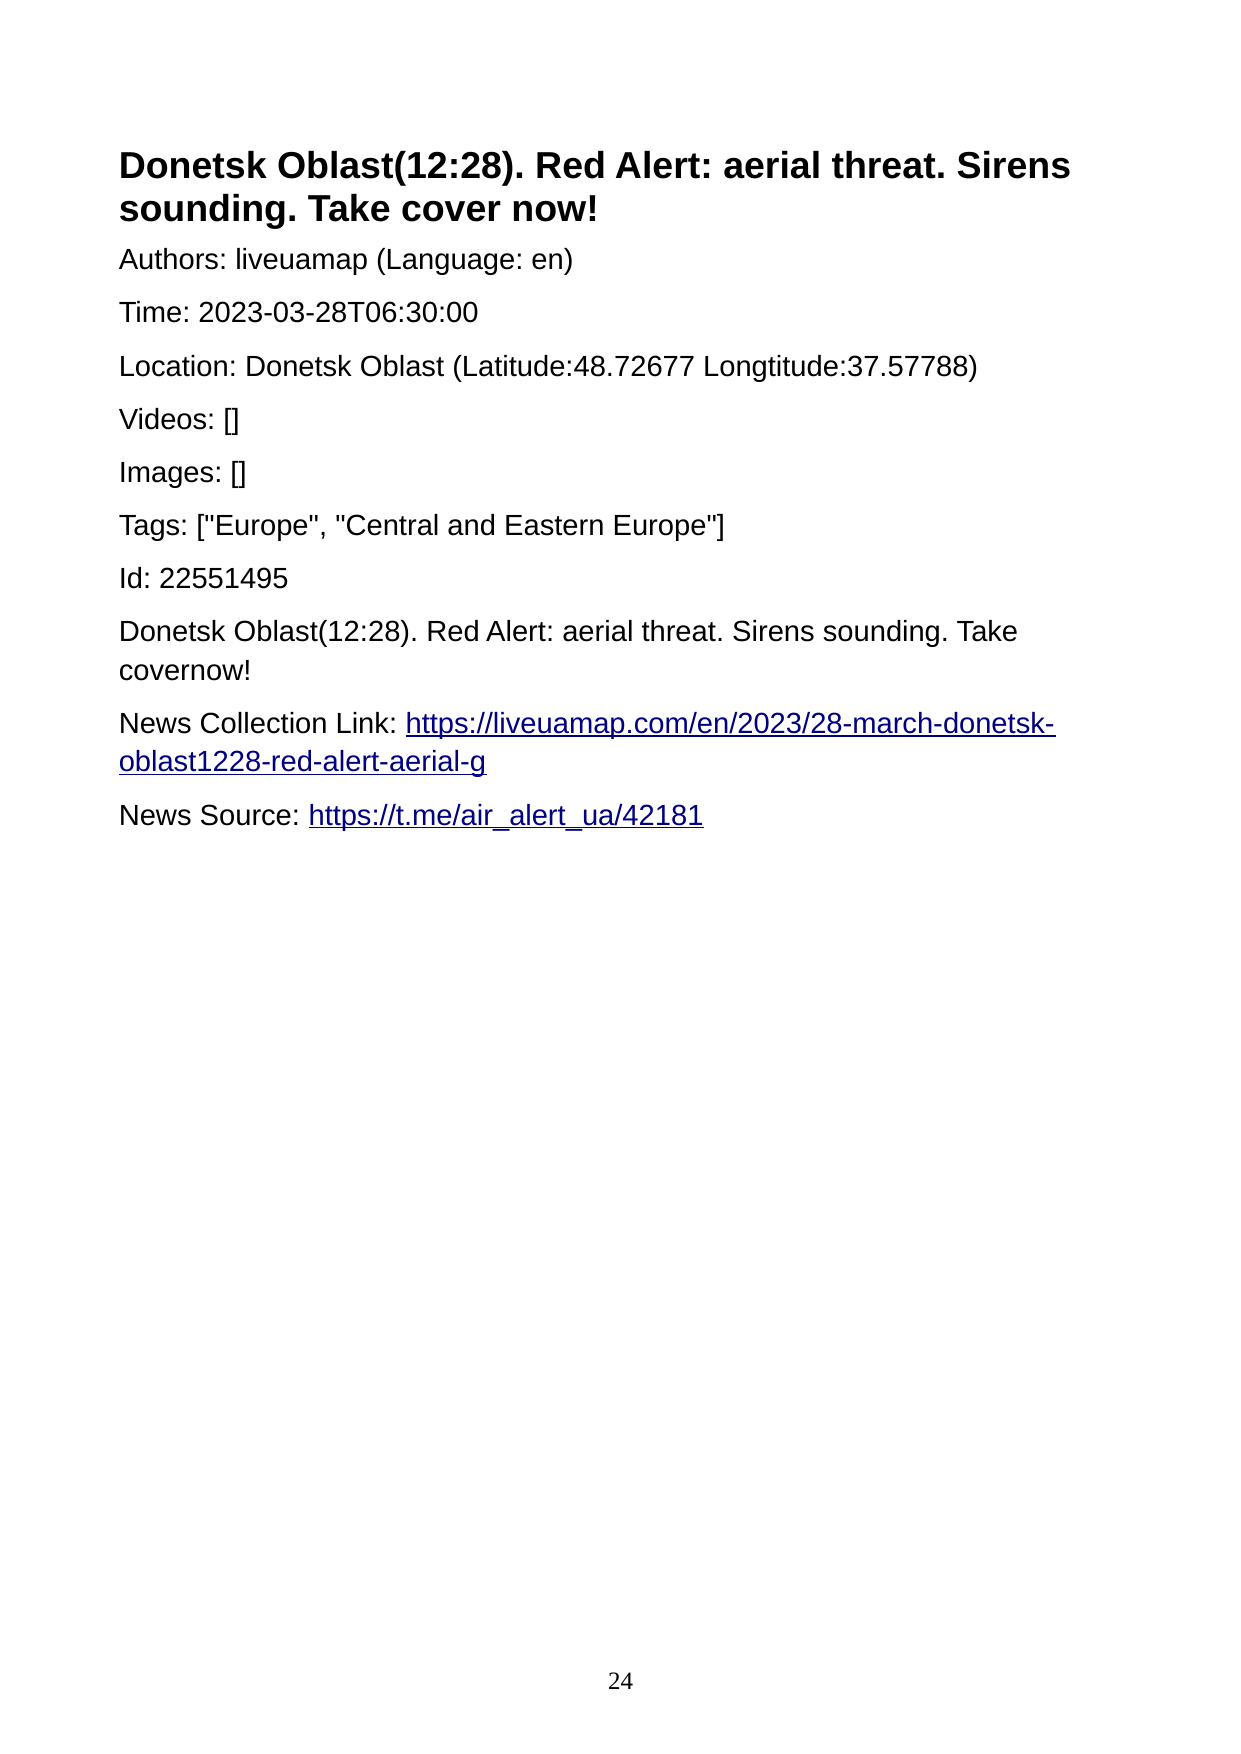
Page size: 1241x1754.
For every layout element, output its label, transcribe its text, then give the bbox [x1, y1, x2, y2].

text News Collection Link: https://liveuamap.com/en/2023/28-march-donetsk-oblast1228-red-alert-aerial-g [118, 706, 1122, 778]
text Location: Donetsk Oblast (Latitude:48.72677 Longtitude:37.57788) [118, 348, 1122, 382]
subtitle Donetsk Oblast(12:28). Red Alert: aerial threat. Sirens sounding. Take cover now! [118, 143, 1122, 230]
text Videos: [] [118, 402, 1122, 435]
text Images: [] [118, 455, 1122, 488]
text News Source: https://t.me/air_alert_ua/42181 [118, 797, 1122, 831]
text Time: 2023-03-28T06:30:00 [118, 295, 1122, 329]
text Donetsk Oblast(12:28). Red Alert: aerial threat. Sirens sounding. Take covernow! [118, 614, 1122, 686]
text Id: 22551495 [118, 561, 1122, 594]
text Tags: ["Europe", "Central and Eastern Europe"] [118, 508, 1122, 541]
text Authors: liveuamap (Language: en) [118, 242, 1122, 276]
